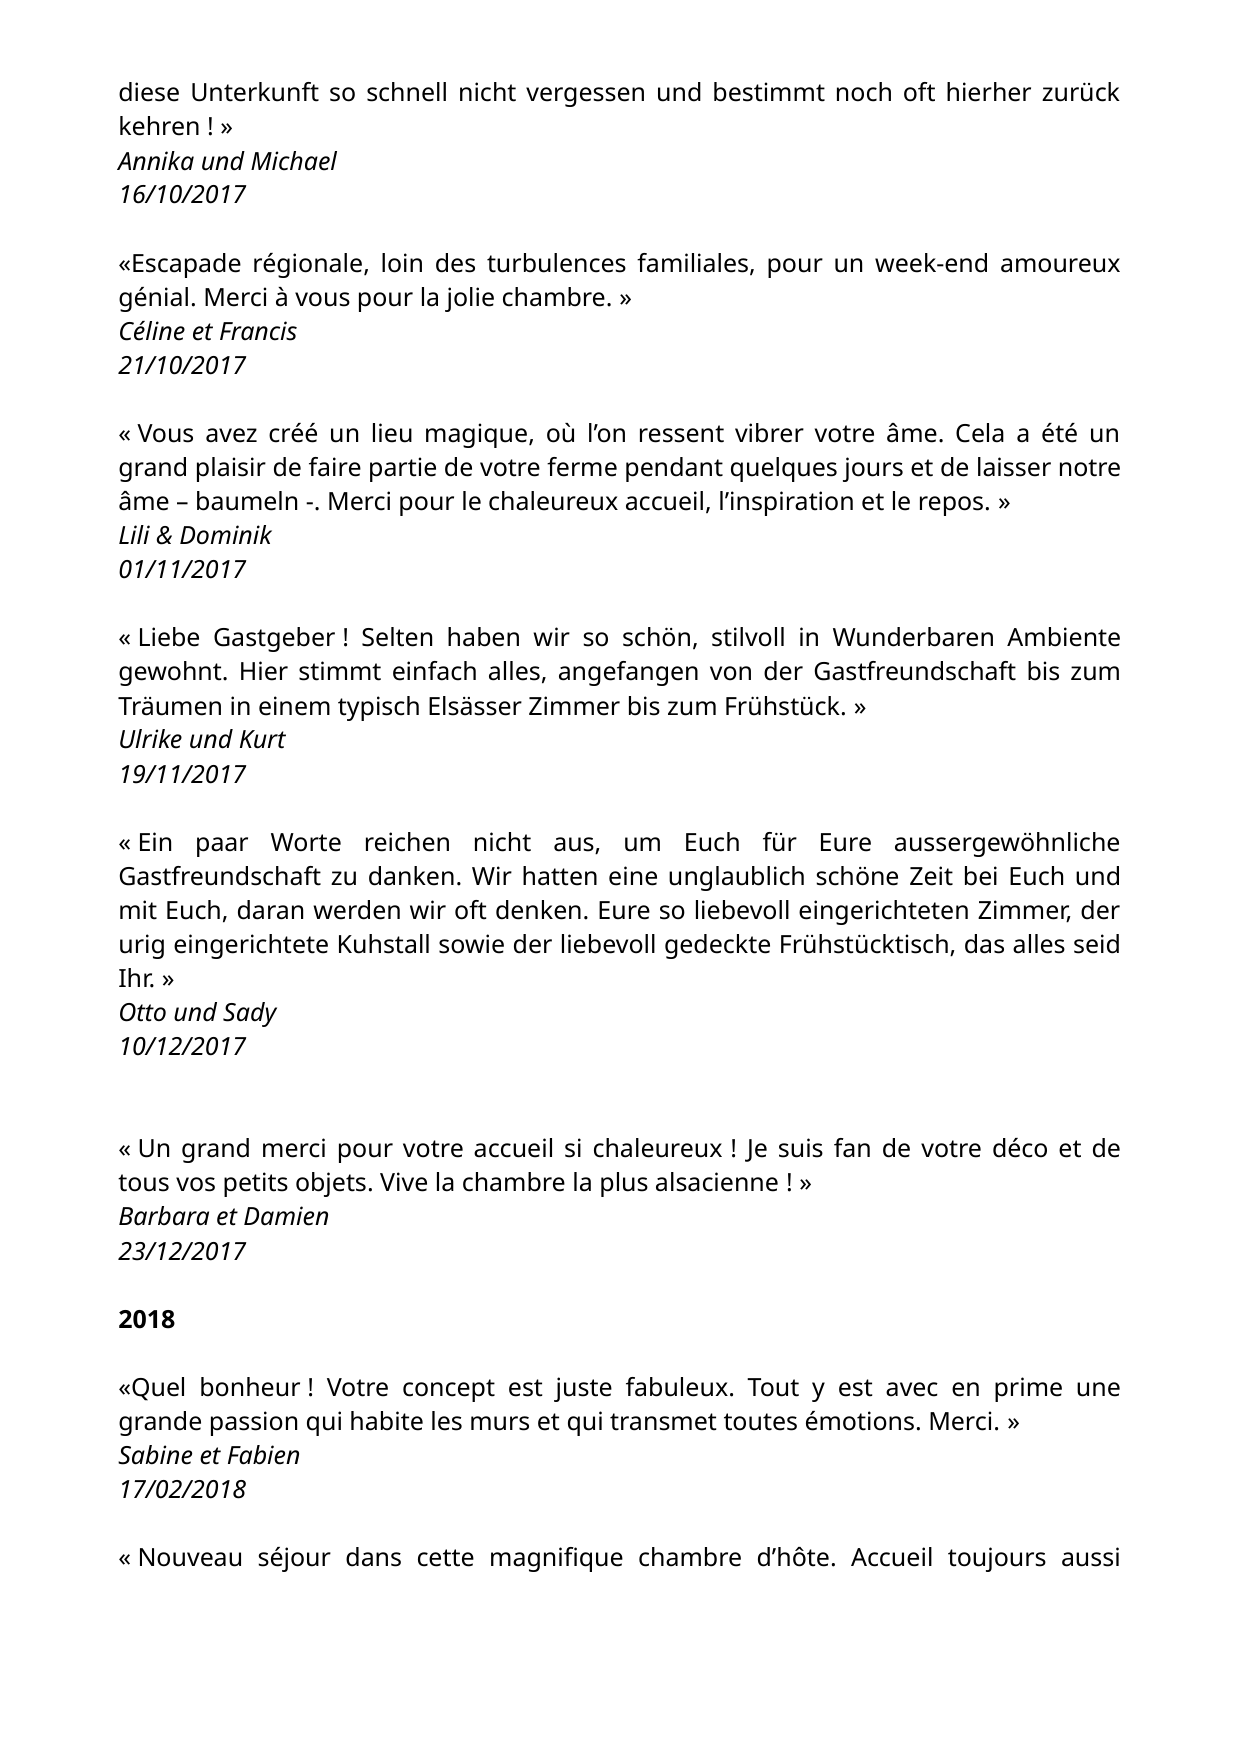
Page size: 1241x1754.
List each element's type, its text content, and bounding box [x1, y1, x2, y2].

text Otto und Sady [118, 995, 1122, 1029]
text Annika und Michael [118, 143, 1122, 177]
text Barbara et Damien [118, 1199, 1122, 1233]
text « Un grand merci pour votre accueil si chaleureux ! Je suis fan de votre déco et de tous vos petits objets. Vive la chambre la plus alsacienne ! » [118, 1131, 1122, 1199]
text Lili & Dominik [118, 518, 1122, 552]
text « Ein paar Worte reichen nicht aus, um Euch für Eure aussergewöhnliche Gastfreundschaft zu danken. Wir hatten eine unglaublich schöne Zeit bei Euch und mit Euch, daran werden wir oft denken. Eure so liebevoll eingerichteten Zimmer, der urig eingerichtete Kuhstall sowie der liebevoll gedeckte Frühstücktisch, das alles seid Ihr. » [118, 824, 1122, 995]
text 2018 [118, 1301, 1122, 1335]
text 10/12/2017 [118, 1029, 1122, 1063]
text « Vous avez créé un lieu magique, où l’on ressent vibrer votre âme. Cela a été un grand plaisir de faire partie de votre ferme pendant quelques jours et de laisser notre âme – baumeln -. Merci pour le chaleureux accueil, l’inspiration et le repos. » [118, 416, 1122, 518]
text 21/10/2017 [118, 347, 1122, 382]
text 16/10/2017 [118, 177, 1122, 211]
text diese Unterkunft so schnell nicht vergessen und bestimmt noch oft hierher zurück kehren ! » [118, 75, 1122, 143]
text « Nouveau séjour dans cette magnifique chambre d’hôte. Accueil toujours aussi [118, 1540, 1122, 1574]
text 17/02/2018 [118, 1472, 1122, 1506]
text « Liebe Gastgeber ! Selten haben wir so schön, stilvoll in Wunderbaren Ambiente gewohnt. Hier stimmt einfach alles, angefangen von der Gastfreundschaft bis zum Träumen in einem typisch Elsässer Zimmer bis zum Frühstück. » [118, 620, 1122, 722]
text 01/11/2017 [118, 552, 1122, 586]
text «Escapade régionale, loin des turbulences familiales, pour un week-end amoureux génial. Merci à vous pour la jolie chambre. » [118, 245, 1122, 313]
text 23/12/2017 [118, 1233, 1122, 1267]
text Ulrike und Kurt [118, 722, 1122, 756]
text 19/11/2017 [118, 756, 1122, 790]
text Céline et Francis [118, 313, 1122, 347]
text Sabine et Fabien [118, 1437, 1122, 1472]
text «Quel bonheur ! Votre concept est juste fabuleux. Tout y est avec en prime une grande passion qui habite les murs et qui transmet toutes émotions. Merci. » [118, 1369, 1122, 1437]
